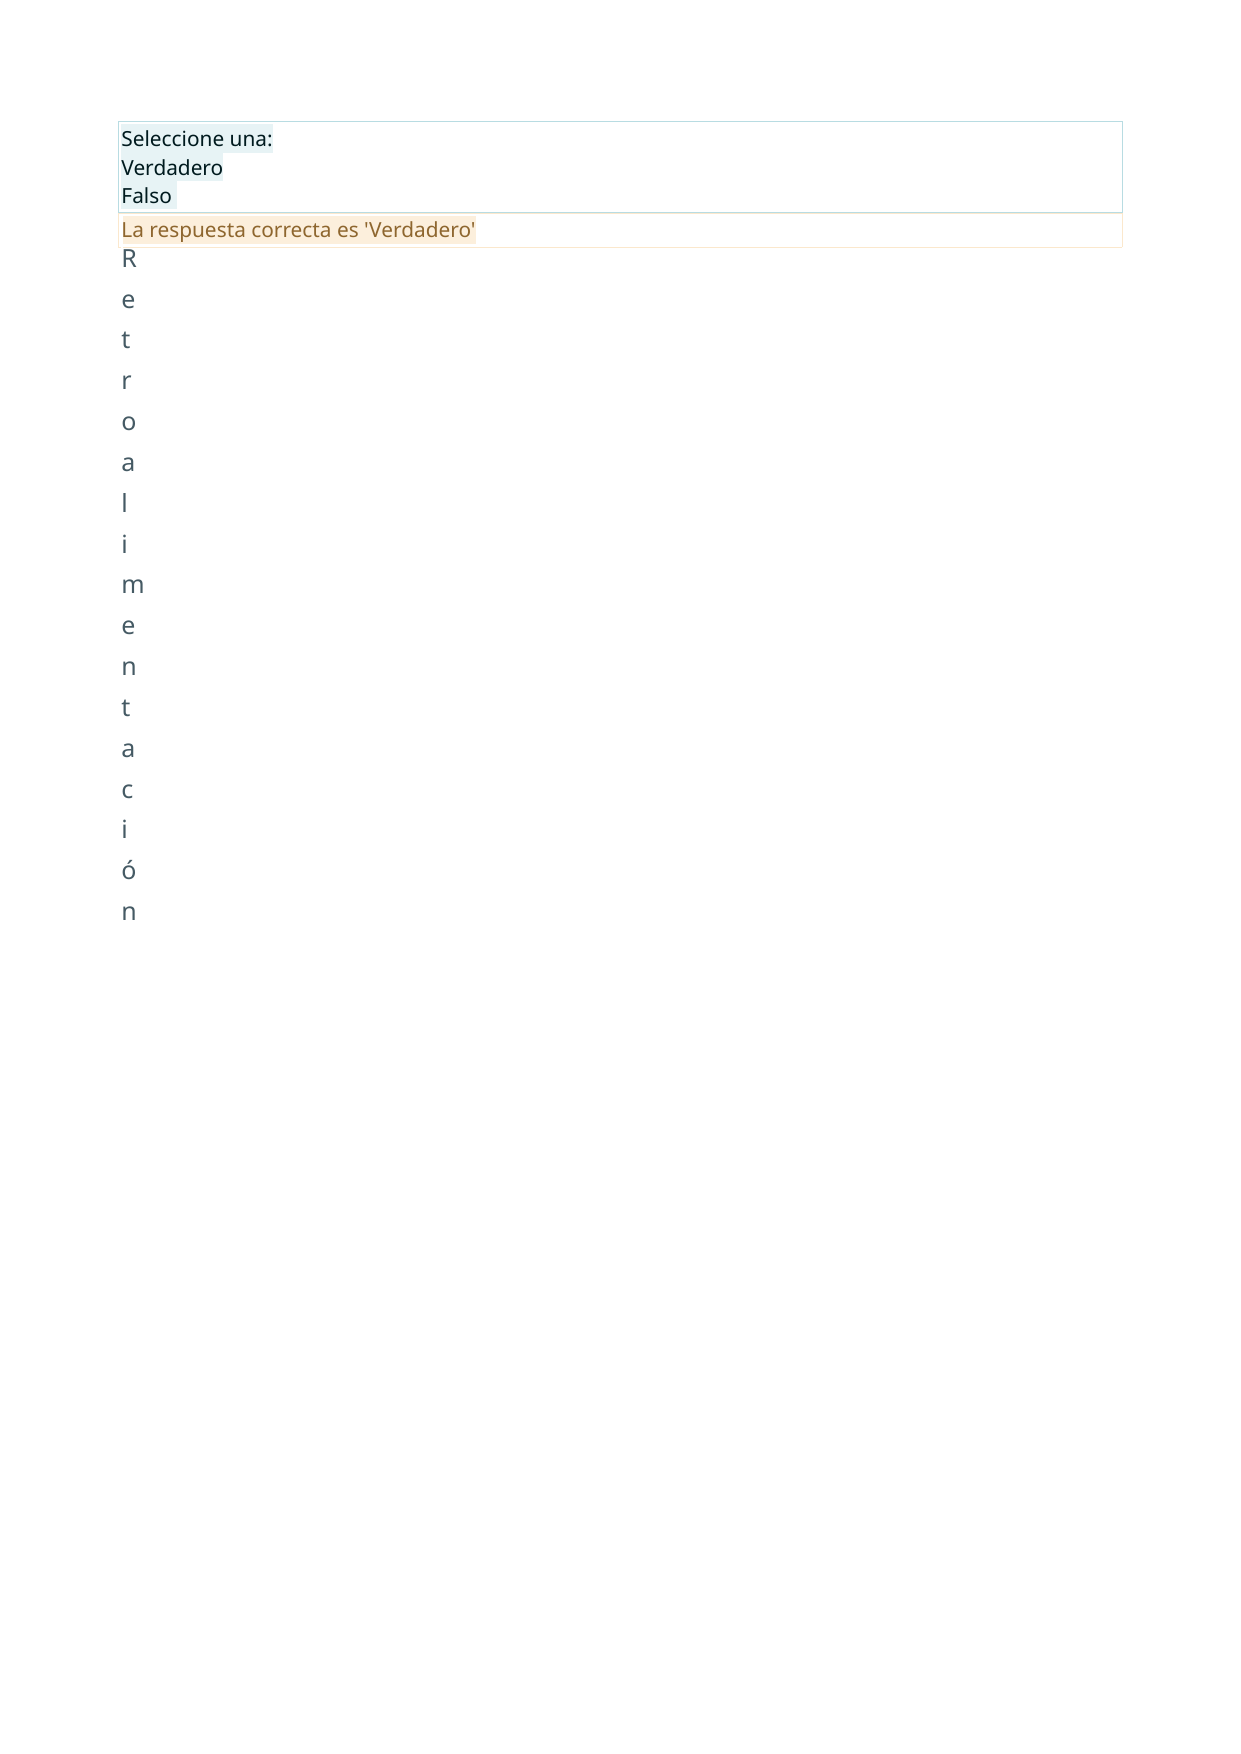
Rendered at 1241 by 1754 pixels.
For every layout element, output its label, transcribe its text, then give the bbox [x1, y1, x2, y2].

text Falso [119, 178, 1122, 212]
text Seleccione una: [119, 122, 1122, 149]
text Verdadero [119, 149, 1122, 178]
text La respuesta correcta es 'Verdadero' [119, 214, 1122, 247]
